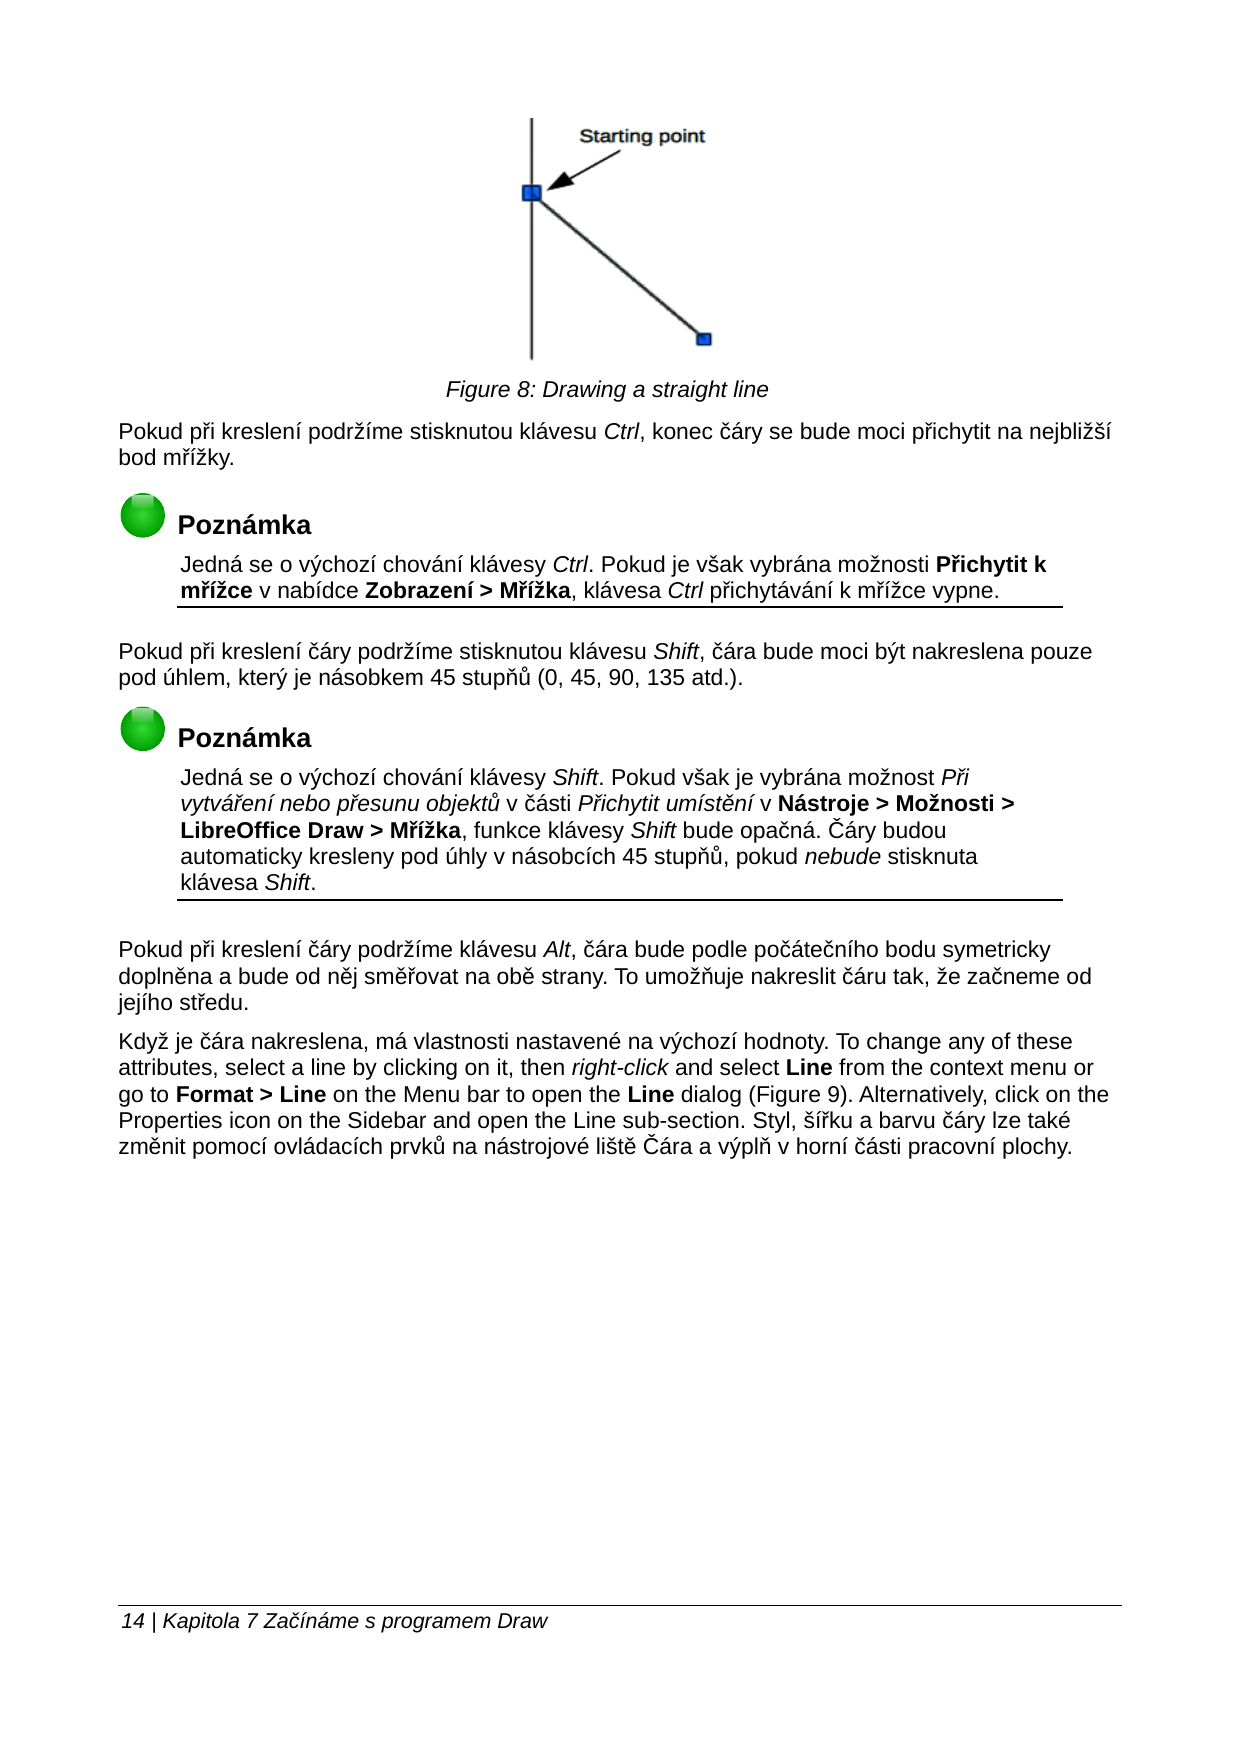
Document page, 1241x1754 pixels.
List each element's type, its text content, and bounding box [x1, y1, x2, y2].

text Figure 8: Drawing a straight line [446, 376, 795, 402]
subtitle Poznámka [118, 704, 1122, 753]
subtitle Poznámka [118, 491, 1122, 540]
text Pokud při kreslení podržíme stisknutou klávesu Ctrl, konec čáry se bude moci přichytit na nejbližší bod mřížky. [118, 418, 1122, 471]
text Pokud při kreslení čáry podržíme stisknutou klávesu Shift, čára bude moci být nakreslena pouze pod úhlem, který je násobkem 45 stupňů (0, 45, 90, 135 atd.). [118, 638, 1122, 691]
text Jedná se o výchozí chování klávesy Ctrl. Pokud je však vybrána možnosti Přichytit k mřížce v nabídce Zobrazení > Mřížka, klávesa Ctrl přichytávání k mřížce vypne. [177, 547, 1063, 606]
text Jedná se o výchozí chování klávesy Shift. Pokud však je vybrána možnost Při vytváření nebo přesunu objektů v části Přichytit umístění v Nástroje > Možnosti > LibreOffice Draw > Mřížka, funkce klávesy Shift bude opačná. Čáry budou automaticky kresleny pod úhly v násobcích 45 stupňů, pokud nebude stisknuta klávesa Shift. [177, 761, 1063, 899]
text Pokud při kreslení čáry podržíme klávesu Alt, čára bude podle počátečního bodu symetricky doplněna a bude od něj směřovat na obě strany. To umožňuje nakreslit čáru tak, že začneme od jejího středu. [118, 936, 1122, 1015]
picture [516, 118, 724, 365]
text Když je čára nakreslena, má vlastnosti nastavené na výchozí hodnoty. To change any of these attributes, select a line by clicking on it, then right-click and select Line from the context menu or go to Format > Line on the Menu bar to open the Line dialog (Figure 9). Alternatively, click on the Properties icon on the Sidebar and open the Line sub-section. Styl, šířku a barvu čáry lze také změnit pomocí ovládacích prvků na nástrojové liště Čára a výplň v horní části pracovní plochy. [118, 1028, 1122, 1159]
